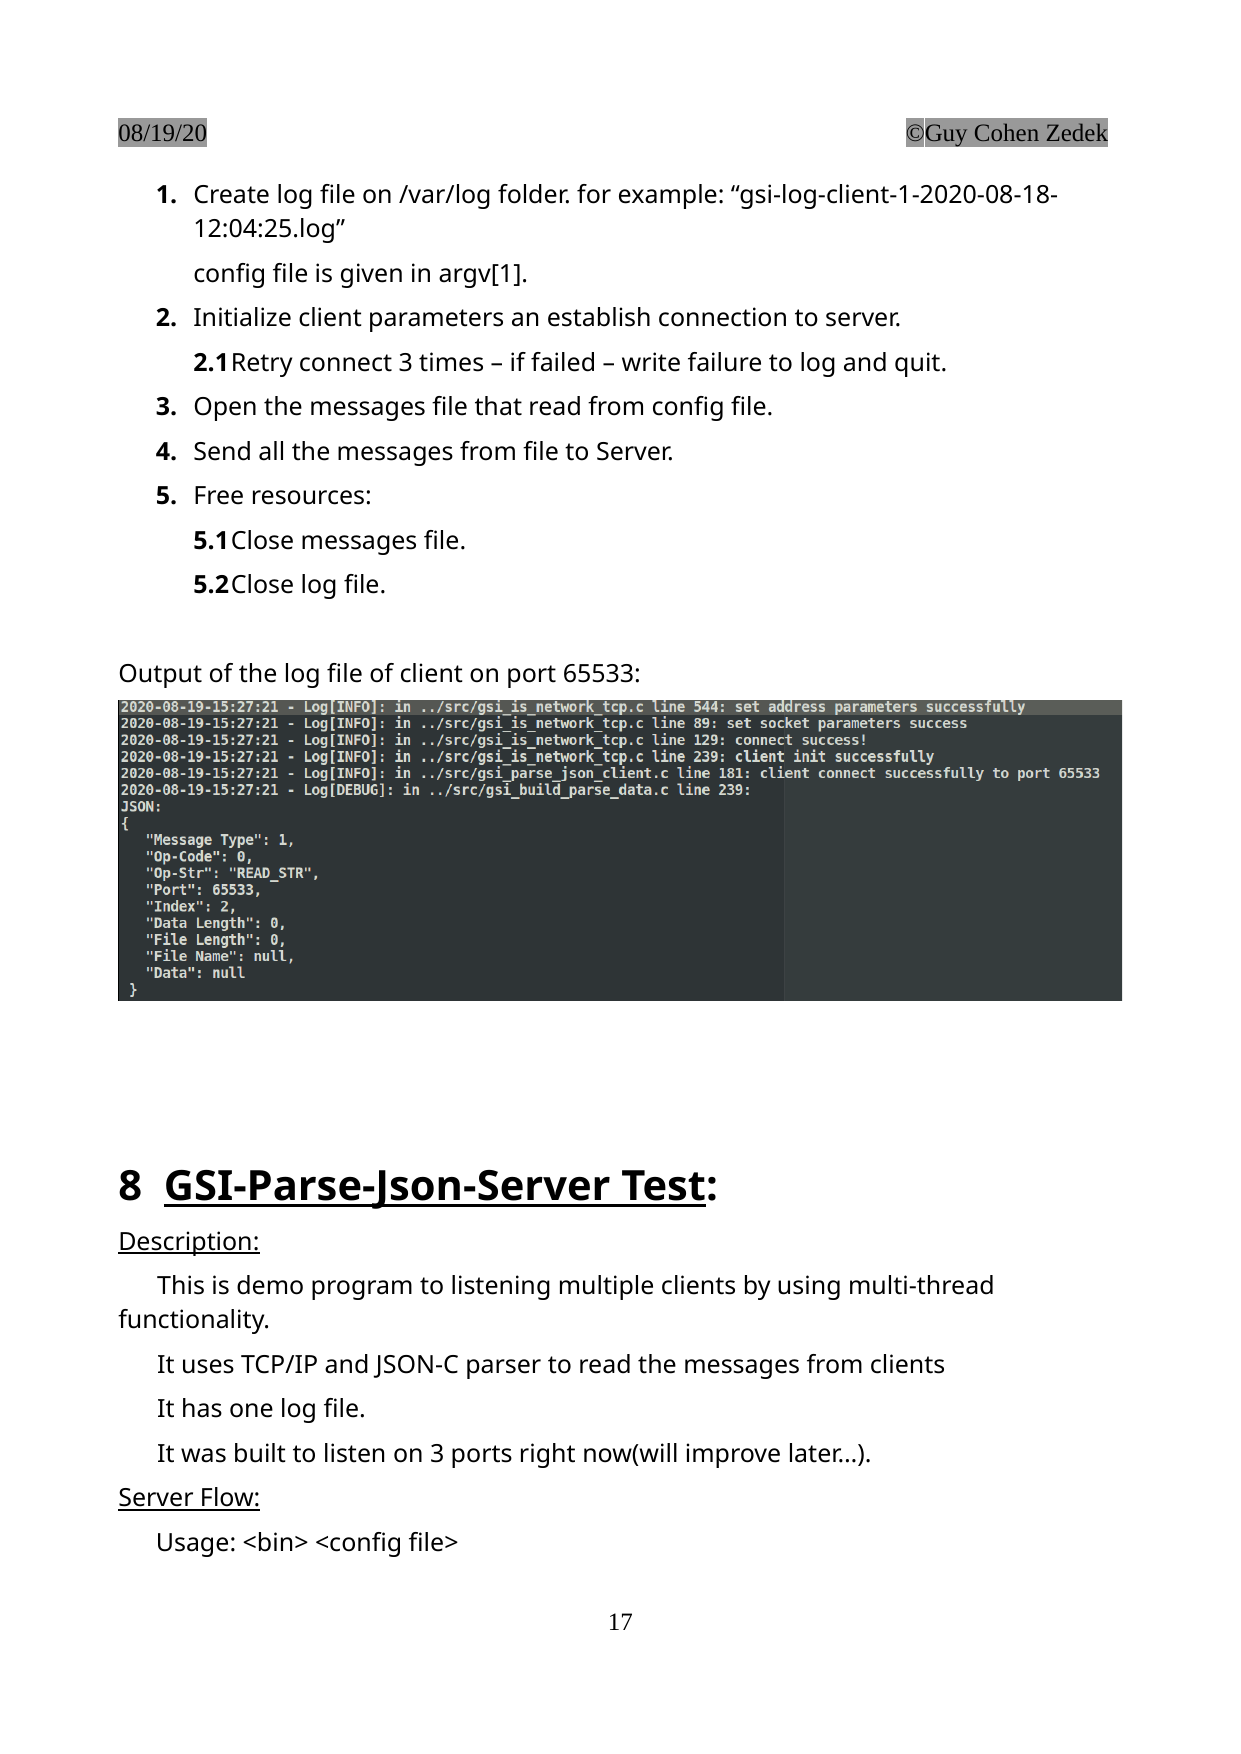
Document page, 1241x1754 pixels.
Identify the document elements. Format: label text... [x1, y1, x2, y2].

picture [118, 700, 1123, 1001]
list Close log file. [193, 567, 1122, 601]
text Description: [118, 1223, 1122, 1257]
text It has one log file. [118, 1391, 1122, 1425]
text 8 GSI-Parse-Json-Server Test: [118, 1156, 1122, 1213]
text This is demo program to listening multiple clients by using multi-thread functionality. [118, 1268, 1122, 1336]
text It was built to listen on 3 ports right now(will improve later…). [118, 1435, 1122, 1469]
list Retry connect 3 times – if failed – write failure to log and quit. [193, 344, 1122, 378]
list Open the messages file that read from config file. [156, 389, 1122, 423]
list Close messages file. [193, 522, 1122, 556]
text Server Flow: [118, 1480, 1122, 1514]
list Create log file on /var/log folder. for example: “gsi-log-client-1-2020-08-18-12:04:25.log” [156, 177, 1122, 245]
list Initialize client parameters an establish connection to server. [156, 300, 1122, 334]
text It uses TCP/IP and JSON-C parser to read the messages from clients [118, 1346, 1122, 1381]
list Send all the messages from file to Server. [156, 433, 1122, 467]
list config file is given in argv[1]. [156, 255, 1122, 289]
text Output of the log file of client on port 65533: [118, 656, 1122, 690]
text Usage: <bin> <config file> [118, 1524, 1122, 1558]
list Free resources: [156, 478, 1122, 512]
